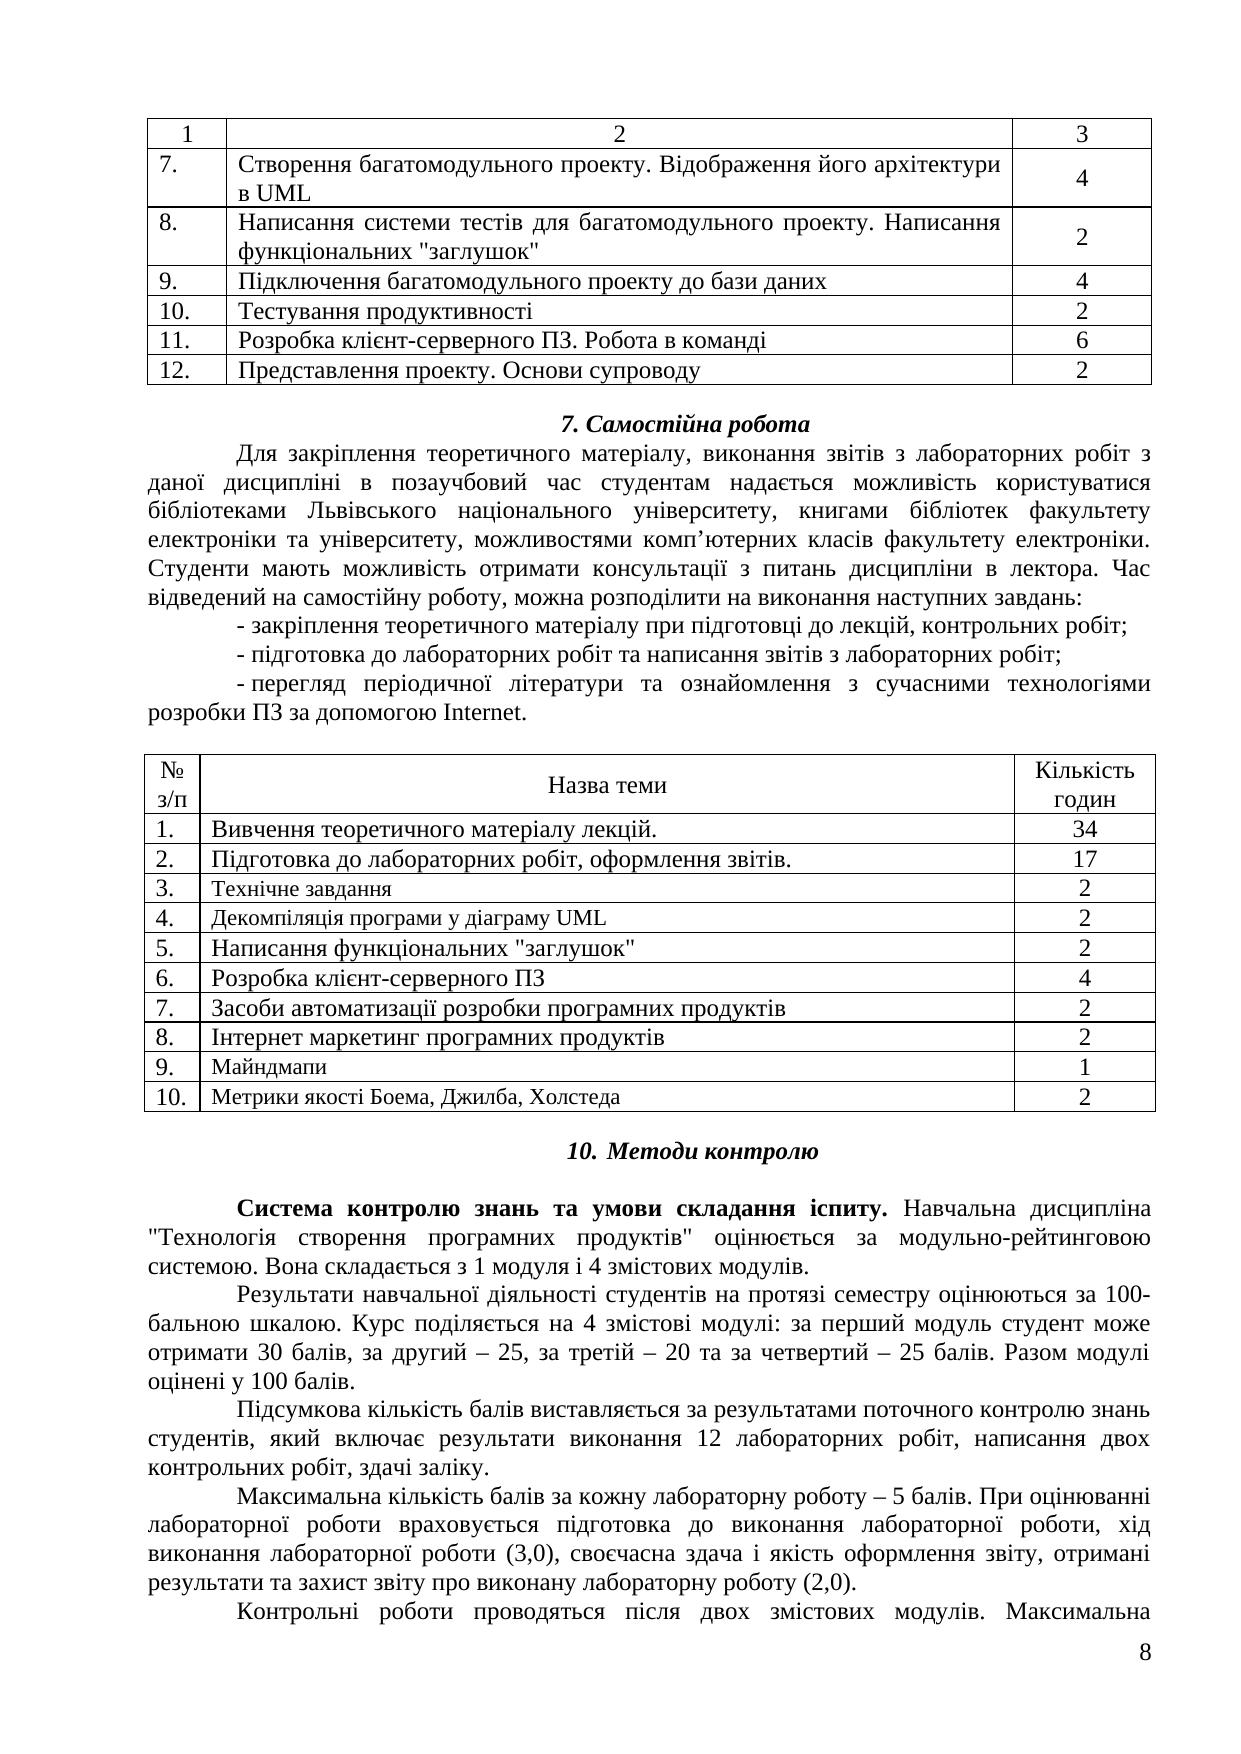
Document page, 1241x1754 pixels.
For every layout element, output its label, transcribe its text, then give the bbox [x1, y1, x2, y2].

table_cell 8. [148, 208, 226, 265]
table_cell 4. [145, 903, 199, 932]
table_cell Декомпіляція програми у діаграму UML [201, 903, 1014, 932]
text Підсумкова кількість балів виставляється за результатами поточного контролю знань студентів, який включає результати виконання 12 лабораторних робіт, написання двох контрольних робіт, здачі заліку. [148, 1394, 1152, 1481]
table_cell 10. [148, 296, 226, 324]
table_cell 9. [145, 1052, 199, 1081]
table_cell Написання функціональних "заглушок" [201, 933, 1014, 962]
table_cell 2 [1015, 933, 1155, 962]
table_cell 34 [1015, 814, 1155, 843]
table_cell 9. [148, 266, 226, 295]
table_cell 7. [145, 993, 199, 1021]
text - закріплення теоретичного матеріалу при підготовці до лекцій, контрольних робіт; [148, 611, 1160, 639]
text Максимальна кількість балів за кожну лабораторну роботу – 5 балів. При оцінюванні лабораторної роботи враховується підготовка до виконання лабораторної роботи, хід виконання лабораторної роботи (3,0), своєчасна здача і якість оформлення звіту, отримані результати та захист звіту про виконану лабораторну роботу (2,0). [148, 1481, 1152, 1596]
table_header 2 [227, 119, 1012, 148]
table_cell Написання системи тестів для багатомодульного проекту. Написання функціональних "заглушок" [227, 208, 1012, 265]
table_cell Метрики якості Боема, Джилба, Холстеда [201, 1082, 1014, 1111]
table_cell 7. [148, 149, 226, 206]
table_cell Підготовка до лабораторних робіт, оформлення звітів. [201, 844, 1014, 872]
table_cell 2 [1015, 874, 1155, 902]
table_cell Засоби автоматизації розробки програмних продуктів [201, 993, 1014, 1021]
table_cell 1 [1015, 1052, 1155, 1081]
table_cell Представлення проекту. Основи супроводу [227, 355, 1012, 384]
text Система контролю знань та умови складання іспиту. Навчальна дисципліна "Технологія створення програмних продуктів" оцінюється за модульно-рейтинговою системою. Вона складається з 1 модуля і 4 змістових модулів. [148, 1193, 1152, 1279]
table_cell Вивчення теоретичного матеріалу лекцій. [201, 814, 1014, 843]
table_header № з/п [145, 755, 199, 813]
table_cell 2. [145, 844, 199, 872]
text - перегляд періодичної літератури та ознайомлення з сучасними технологіями розробки ПЗ за допомогою Internet. [148, 668, 1152, 726]
text Результати навчальної діяльності студентів на протязі семестру оцінюються за 100-бальною шкалою. Курс поділяється на 4 змістові модулі: за перший модуль студент може отримати 30 балів, за другий – 25, за третій – 20 та за четвертий – 25 балів. Разом модулі оцінені у 100 балів. [148, 1279, 1152, 1394]
table_cell 4 [1013, 149, 1151, 206]
text 7. Самостійна робота [148, 409, 1152, 438]
table_cell 2 [1015, 1082, 1155, 1111]
table_cell 2 [1015, 993, 1155, 1021]
table_cell 2 [1013, 296, 1151, 324]
table_header 1 [148, 119, 226, 148]
table_cell 1. [145, 814, 199, 843]
table_cell Розробка клієнт-серверного ПЗ. Робота в команді [227, 326, 1012, 354]
table_cell 17 [1015, 844, 1155, 872]
table_cell Тестування продуктивності [227, 296, 1012, 324]
table_cell Підключення багатомодульного проекту до бази даних [227, 266, 1012, 295]
table_cell Інтернет маркетинг програмних продуктів [201, 1023, 1014, 1051]
table_header 3 [1013, 119, 1151, 148]
table_cell 2 [1015, 903, 1155, 932]
text Для закріплення теоретичного матеріалу, виконання звітів з лабораторних робіт з даної дисципліні в позаучбовий час студентам надається можливість користуватися бібліотеками Львівського національного університету, книгами бібліотек факультету електроніки та університету, можливостями комп’ютерних класів факультету електроніки. Студенти мають можливість отримати консультації з питань дисципліни в лектора. Час відведений на самостійну роботу, можна розподілити на виконання наступних завдань: [148, 438, 1152, 611]
table_cell Створення багатомодульного проекту. Відображення його архітектури в UML [227, 149, 1012, 206]
table_cell 2 [1013, 355, 1151, 384]
table_cell 2 [1013, 208, 1151, 265]
table_cell Технічне завдання [201, 874, 1014, 902]
table_cell 10. [145, 1082, 199, 1111]
text Контрольні роботи проводяться після двох змістових модулів. Максимальна [148, 1596, 1152, 1624]
text 10. Методи контролю [148, 1136, 1152, 1164]
table_cell 4 [1015, 963, 1155, 992]
table_cell 2 [1015, 1023, 1155, 1051]
table_cell 11. [148, 326, 226, 354]
table_cell 8. [145, 1023, 199, 1051]
table_cell 4 [1013, 266, 1151, 295]
table_header Назва теми [201, 755, 1014, 813]
table_header Кількість годин [1015, 755, 1155, 813]
table_cell 3. [145, 874, 199, 902]
table_cell 5. [145, 933, 199, 962]
table_cell Розробка клієнт-серверного ПЗ [201, 963, 1014, 992]
text - підготовка до лабораторних робіт та написання звітів з лабораторних робіт; [148, 639, 1160, 668]
table_cell 12. [148, 355, 226, 384]
table_cell 6 [1013, 326, 1151, 354]
table_cell Майндмапи [201, 1052, 1014, 1081]
table_cell 6. [145, 963, 199, 992]
